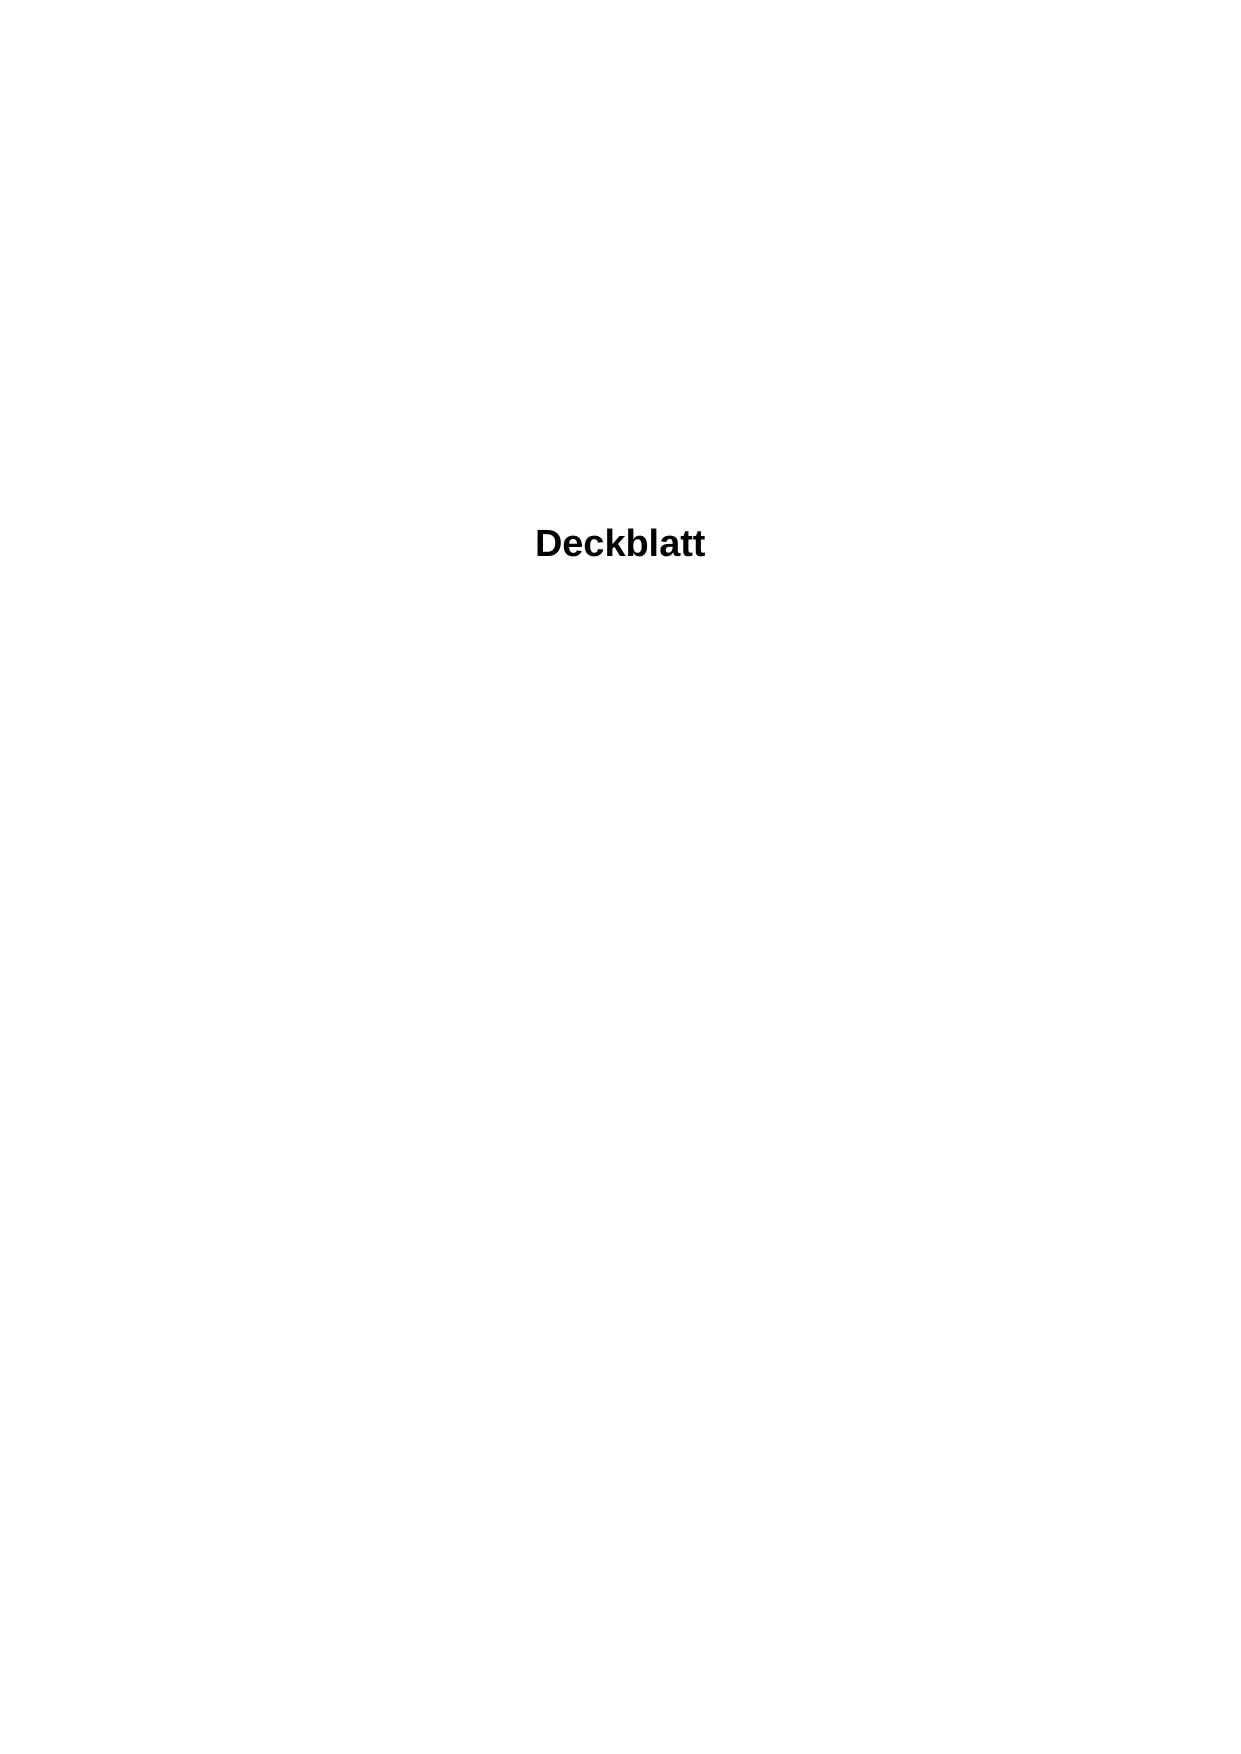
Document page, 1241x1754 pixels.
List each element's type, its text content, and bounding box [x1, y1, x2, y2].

subtitle Deckblatt [118, 521, 1122, 565]
